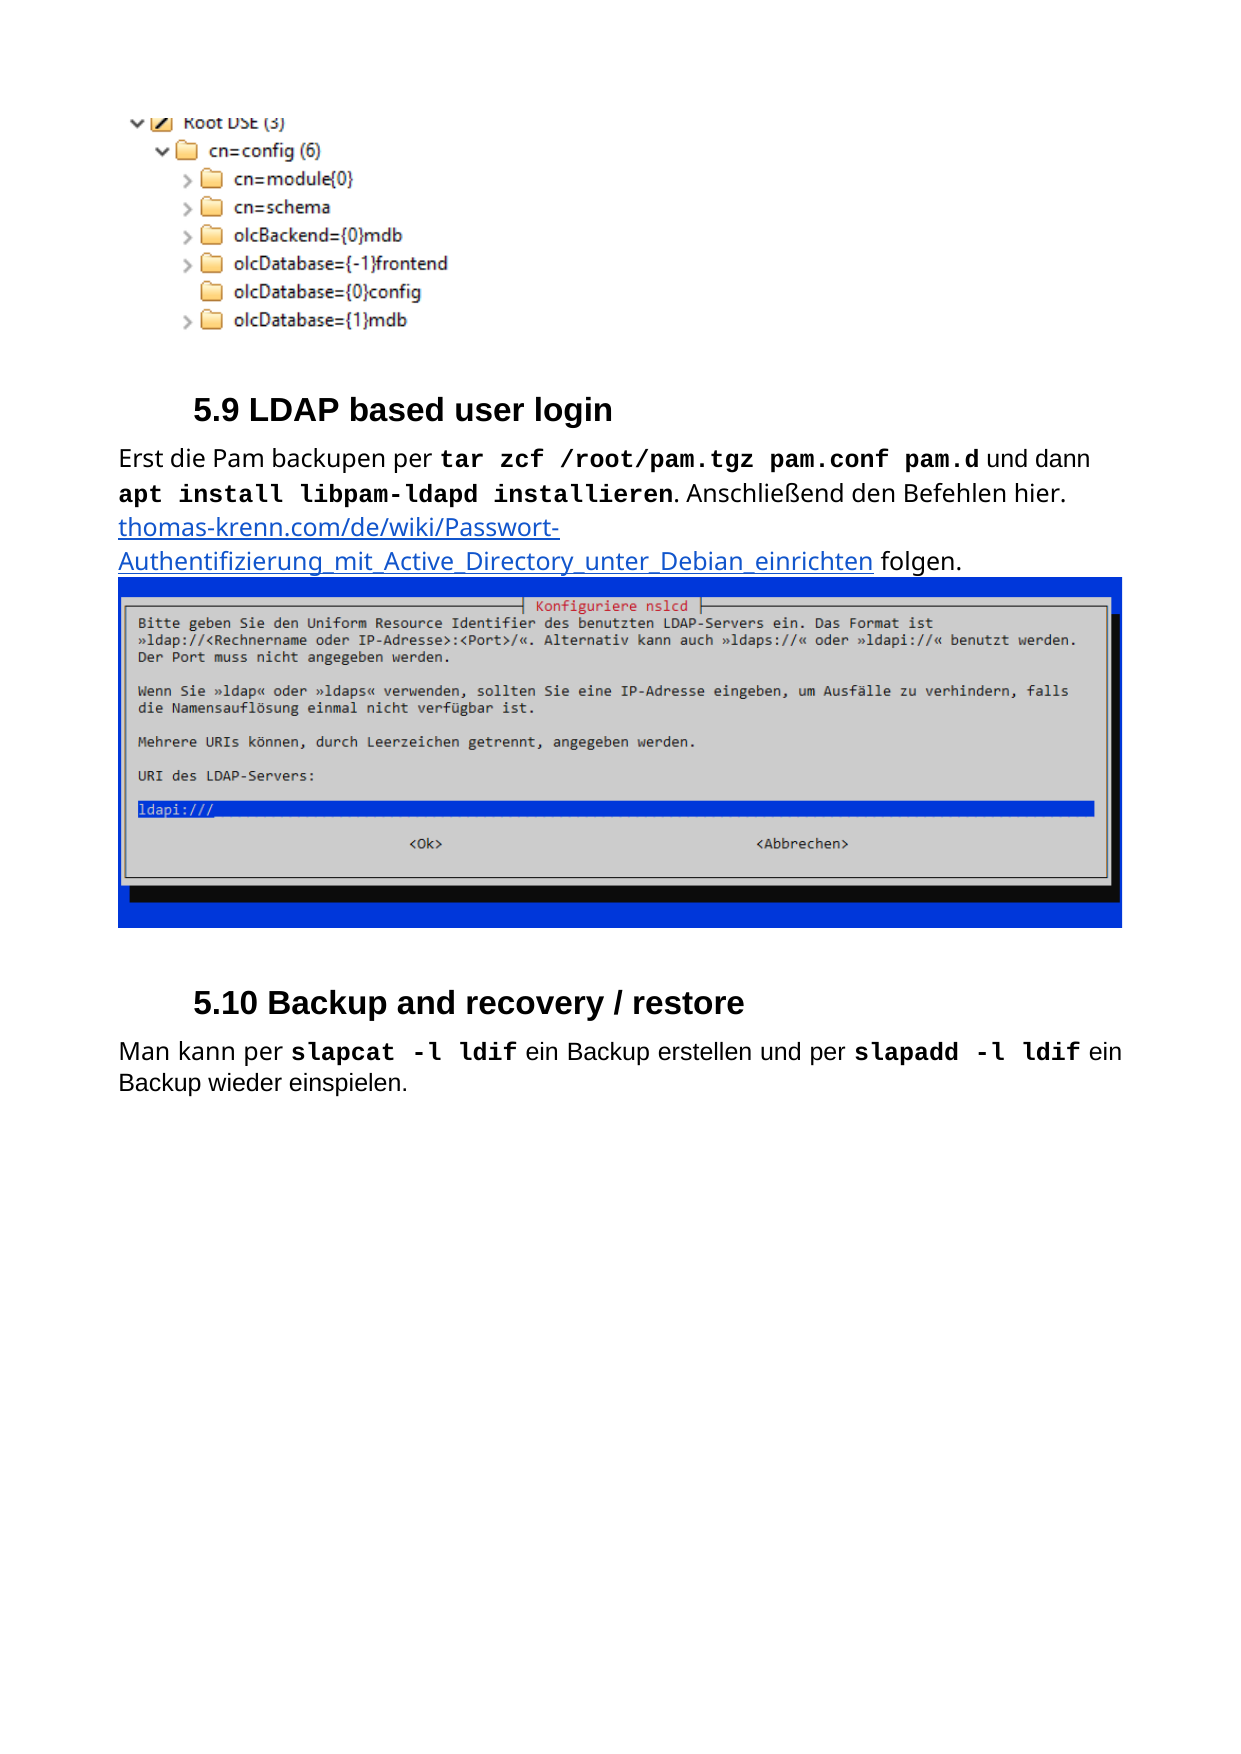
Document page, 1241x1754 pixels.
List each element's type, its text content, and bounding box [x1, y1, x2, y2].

text Erst die Pam backupen per tar zcf /root/pam.tgz pam.conf pam.d und dann apt install libpam-ldapd installieren. Anschließend den Befehlen hier. thomas-krenn.com/de/wiki/Passwort-Authentifizierung_mit_Active_Directory_unter_Debian_einrichten folgen. [118, 441, 1122, 577]
picture [118, 118, 514, 336]
subtitle 5.9 LDAP based user login [118, 390, 1122, 429]
text Man kann per slapcat -l ldif ein Backup erstellen und per slapadd -l ldif ein Backup wieder einspielen. [118, 1034, 1122, 1097]
picture [118, 577, 1123, 928]
subtitle 5.10 Backup and recovery / restore [118, 983, 1122, 1021]
